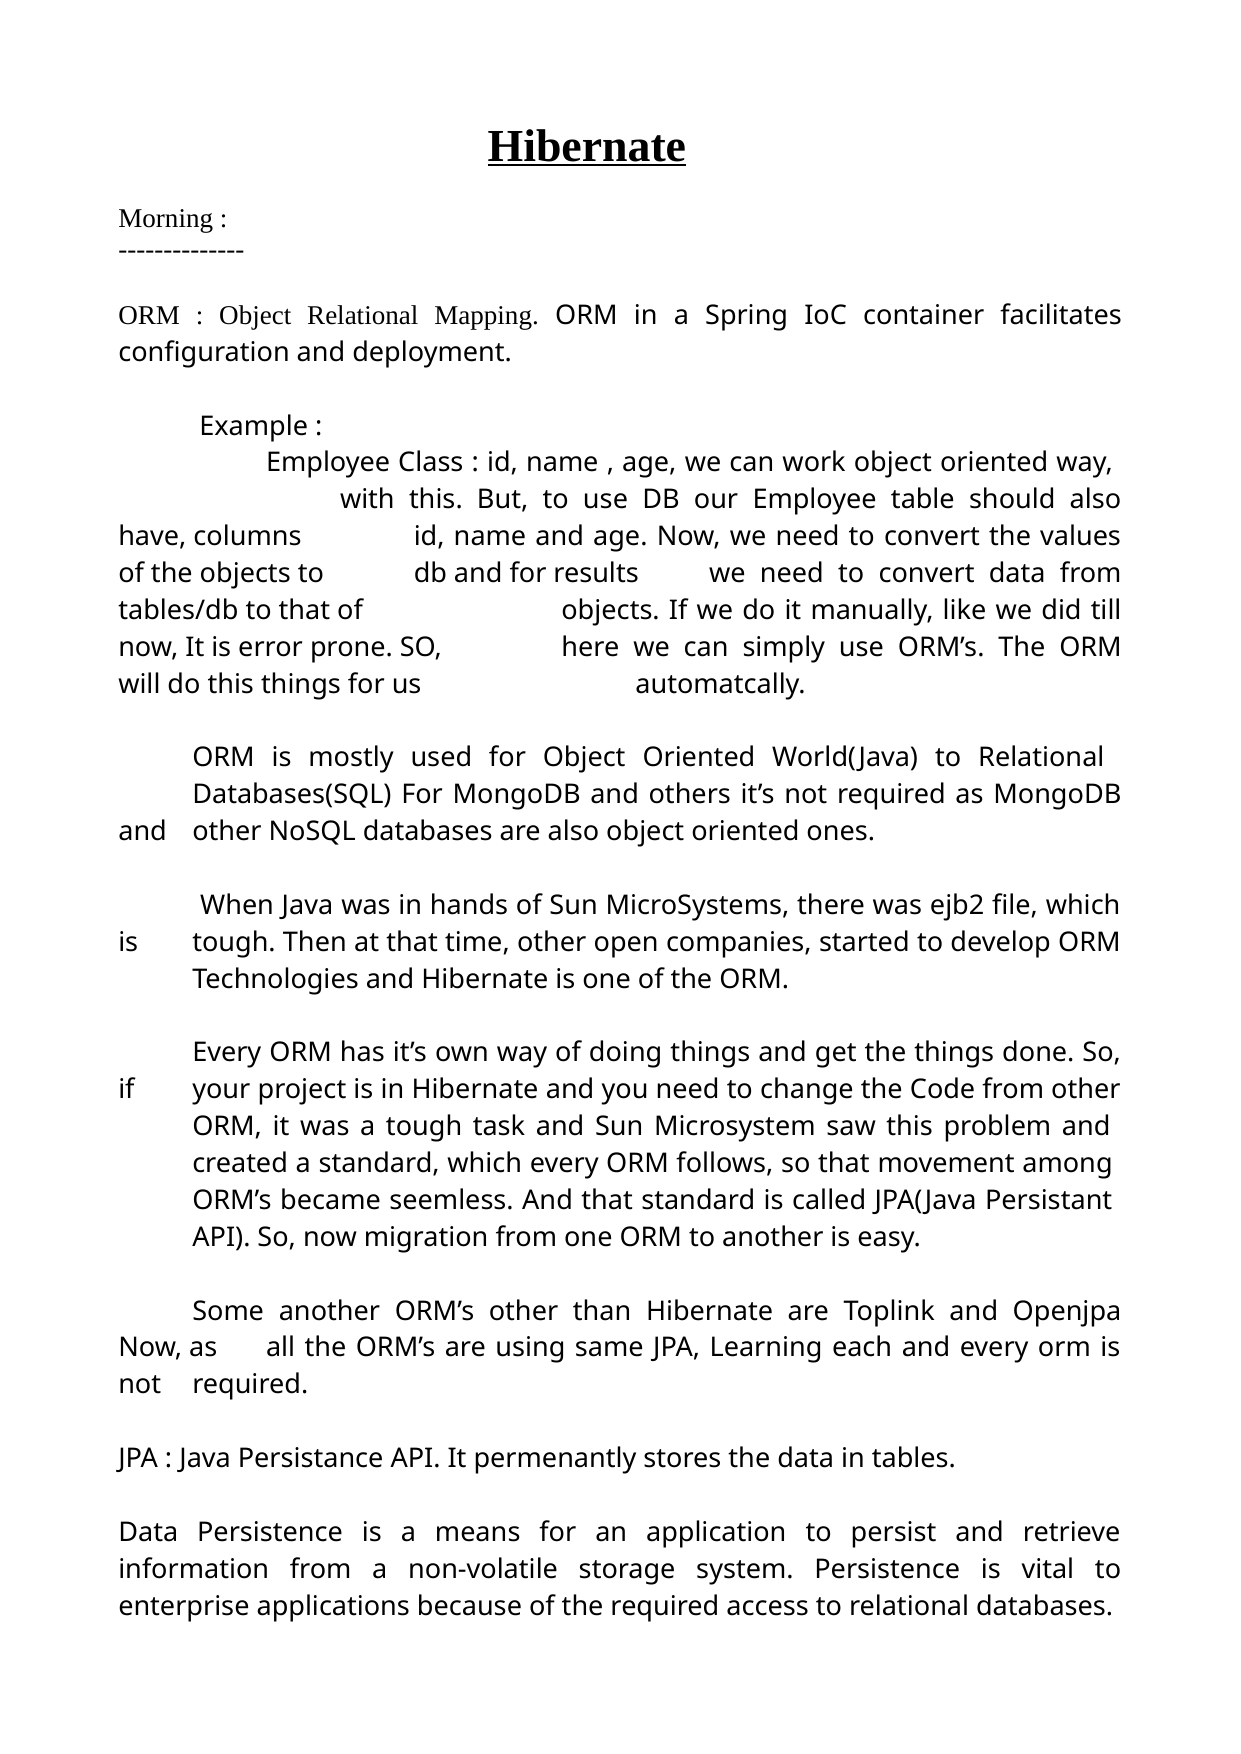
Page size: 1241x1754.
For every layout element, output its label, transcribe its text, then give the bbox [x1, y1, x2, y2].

text Every ORM has it’s own way of doing things and get the things done. So, if your project is in Hibernate and you need to change the Code from other ORM, it was a tough task and Sun Microsystem saw this problem and created a standard, which every ORM follows, so that movement among ORM’s became seemless. And that standard is called JPA(Java Persistant API). So, now migration from one ORM to another is easy. [118, 1033, 1122, 1254]
text Morning : [118, 202, 1122, 233]
text -------------- [118, 233, 1122, 264]
text ORM is mostly used for Object Oriented World(Java) to Relational Databases(SQL) For MongoDB and others it’s not required as MongoDB and other NoSQL databases are also object oriented ones. [118, 738, 1122, 848]
text JPA : Java Persistance API. It permenantly stores the data in tables. [118, 1438, 1122, 1475]
text ORM : Object Relational Mapping. ORM in a Spring IoC container facilitates configuration and deployment. [118, 295, 1122, 369]
text Example : [118, 406, 1122, 443]
text Hibernate [118, 118, 1122, 171]
text When Java was in hands of Sun MicroSystems, there was ejb2 file, which is tough. Then at that time, other open companies, started to develop ORM Technologies and Hibernate is one of the ORM. [118, 885, 1122, 996]
text Data Persistence is a means for an application to persist and retrieve information from a non-volatile storage system. Persistence is vital to enterprise applications because of the required access to relational databases. [118, 1512, 1122, 1623]
text Some another ORM’s other than Hibernate are Toplink and Openjpa Now, as all the ORM’s are using same JPA, Learning each and every orm is not required. [118, 1291, 1122, 1402]
text Employee Class : id, name , age, we can work object oriented way, with this. But, to use DB our Employee table should also have, columns id, name and age. Now, we need to convert the values of the objects to db and for results we need to convert data from tables/db to that of objects. If we do it manually, like we did till now, It is error prone. SO, here we can simply use ORM’s. The ORM will do this things for us automatcally. [118, 443, 1122, 701]
